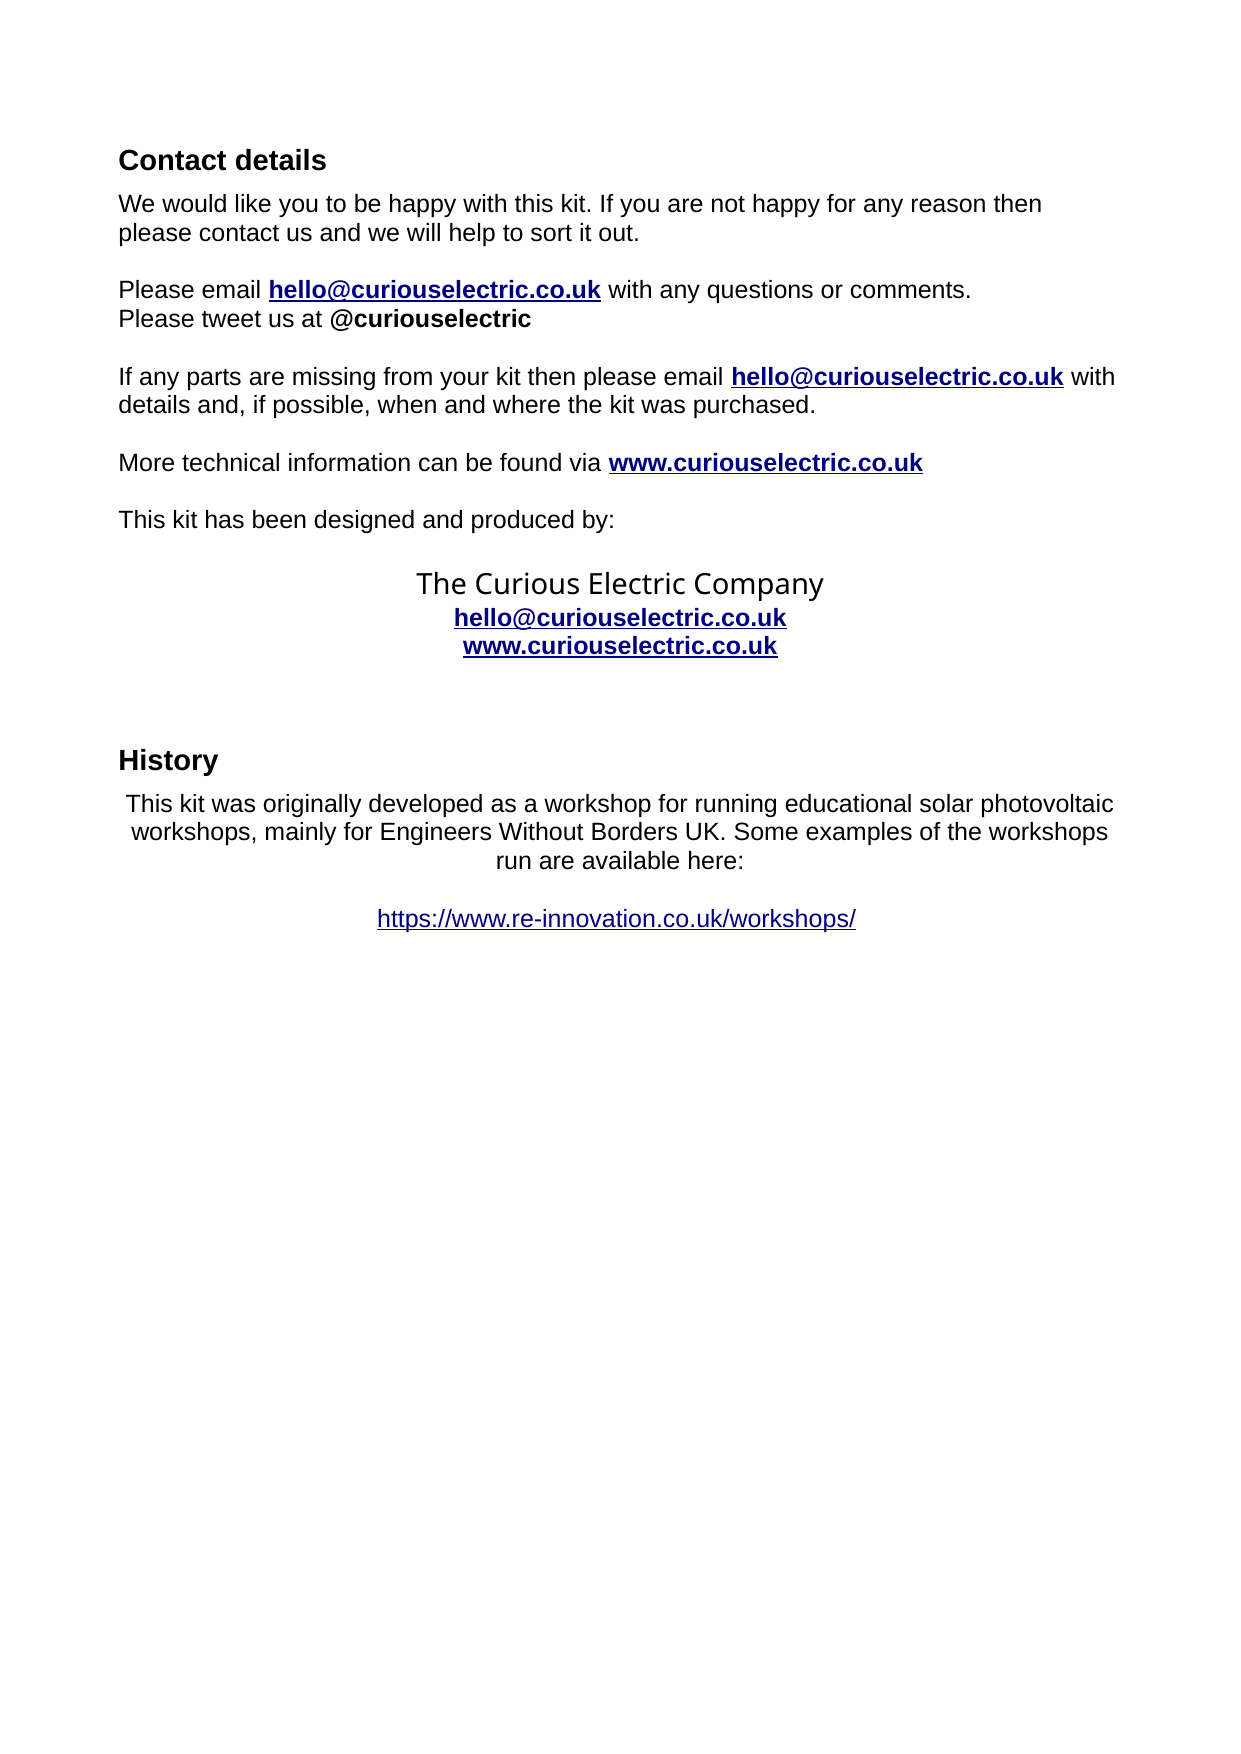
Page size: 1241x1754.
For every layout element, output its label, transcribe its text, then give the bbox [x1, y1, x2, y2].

text Please email hello@curiouselectric.co.uk with any questions or comments. [118, 275, 1122, 304]
text The Curious Electric Company [118, 563, 1122, 603]
text Please tweet us at @curiouselectric [118, 304, 1122, 333]
text More technical information can be found via www.curiouselectric.co.uk [118, 448, 1122, 477]
text https://www.re-innovation.co.uk/workshops/ [118, 904, 1122, 932]
text If any parts are missing from your kit then please email hello@curiouselectric.co.uk with details and, if possible, when and where the kit was purchased. [118, 362, 1122, 419]
text We would like you to be happy with this kit. If you are not happy for any reason then please contact us and we will help to sort it out. [118, 189, 1122, 247]
text hello@curiouselectric.co.uk [118, 603, 1122, 631]
subtitle History [118, 743, 1122, 776]
subtitle Contact details [118, 143, 1122, 177]
text This kit has been designed and produced by: [118, 505, 1122, 534]
text This kit was originally developed as a workshop for running educational solar photovoltaic workshops, mainly for Engineers Without Borders UK. Some examples of the workshops run are available here: [118, 789, 1122, 875]
text www.curiouselectric.co.uk [118, 631, 1122, 660]
